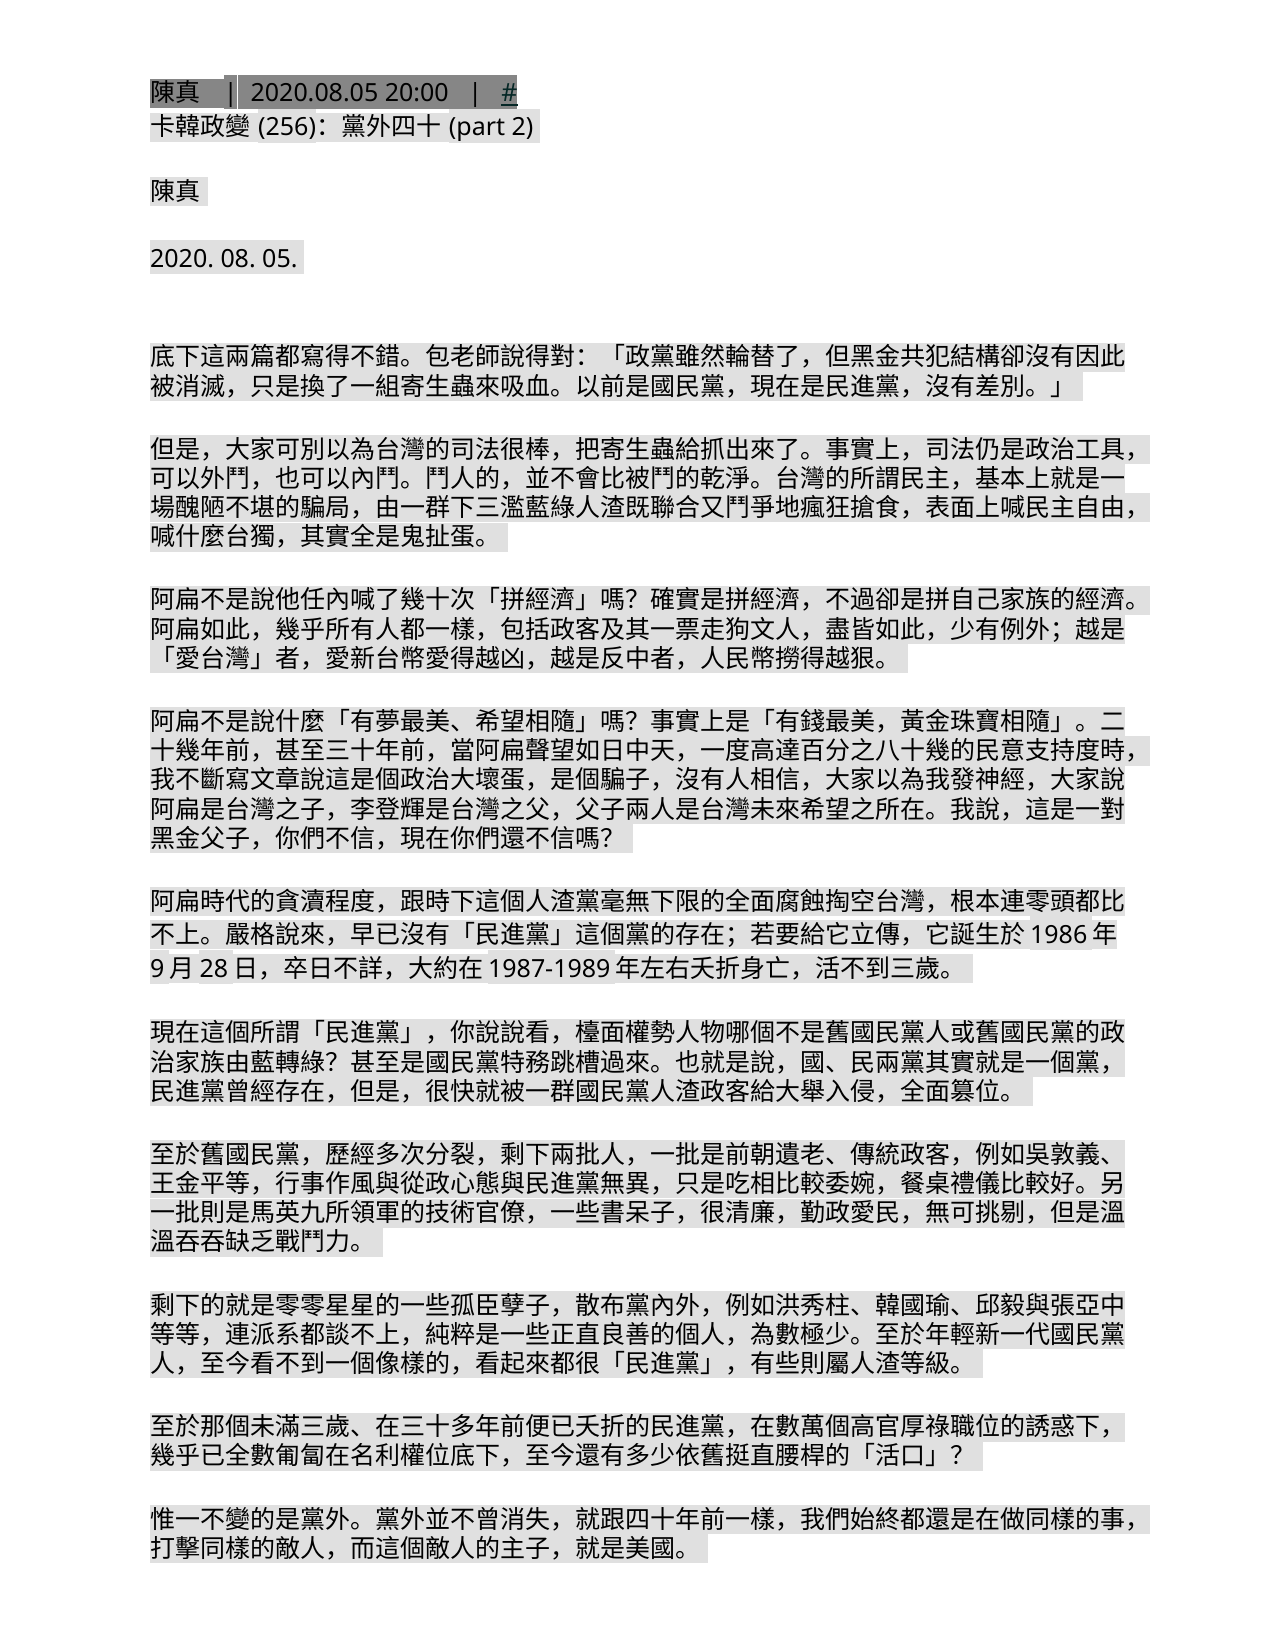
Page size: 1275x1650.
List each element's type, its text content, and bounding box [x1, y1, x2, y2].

text 卡韓政變 (256)：黨外四十 (part 2) 陳真 2020. 08. 05. 底下這兩篇都寫得不錯。包老師說得對：「政黨雖然輪替了，但黑金共犯結構卻沒有因此被消滅，只是換了一組寄生蟲來吸血。以前是國民黨，現在是民進黨，沒有差別。」 但是，大家可別以為台灣的司法很棒，把寄生蟲給抓出來了。事實上，司法仍是政治工具，可以外鬥，也可以內鬥。鬥人的，並不會比被鬥的乾淨。台灣的所謂民主，基本上就是一場醜陋不堪的騙局，由一群下三濫藍綠人渣既聯合又鬥爭地瘋狂搶食，表面上喊民主自由，喊什麼台獨，其實全是鬼扯蛋。 阿扁不是說他任內喊了幾十次「拼經濟」嗎？確實是拼經濟，不過卻是拼自己家族的經濟。阿扁如此，幾乎所有人都一樣，包括政客及其一票走狗文人，盡皆如此，少有例外；越是「愛台灣」者，愛新台幣愛得越凶，越是反中者，人民幣撈得越狠。 阿扁不是說什麼「有夢最美、希望相隨」嗎？事實上是「有錢最美，黃金珠寶相隨」。二十幾年前，甚至三十年前，當阿扁聲望如日中天，一度高達百分之八十幾的民意支持度時，我不斷寫文章說這是個政治大壞蛋，是個騙子，沒有人相信，大家以為我發神經，大家說阿扁是台灣之子，李登輝是台灣之父，父子兩人是台灣未來希望之所在。我說，這是一對黑金父子，你們不信，現在你們還不信嗎？ 阿扁時代的貪瀆程度，跟時下這個人渣黨毫無下限的全面腐蝕掏空台灣，根本連零頭都比不上。嚴格說來，早已沒有「民進黨」這個黨的存在；若要給它立傳，它誕生於1986年9月28日，卒日不詳，大約在1987-1989年左右夭折身亡，活不到三歲。 現在這個所謂「民進黨」，你說說看，檯面權勢人物哪個不是舊國民黨人或舊國民黨的政治家族由藍轉綠？甚至是國民黨特務跳槽過來。也就是說，國、民兩黨其實就是一個黨，民進黨曾經存在，但是，很快就被一群國民黨人渣政客給大舉入侵，全面篡位。 至於舊國民黨，歷經多次分裂，剩下兩批人，一批是前朝遺老、傳統政客，例如吳敦義、王金平等，行事作風與從政心態與民進黨無異，只是吃相比較委婉，餐桌禮儀比較好。另一批則是馬英九所領軍的技術官僚，一些書呆子，很清廉，勤政愛民，無可挑剔，但是溫溫吞吞缺乏戰鬥力。 剩下的就是零零星星的一些孤臣孽子，散布黨內外，例如洪秀柱、韓國瑜、邱毅與張亞中等等，連派系都談不上，純粹是一些正直良善的個人，為數極少。至於年輕新一代國民黨人，至今看不到一個像樣的，看起來都很「民進黨」，有些則屬人渣等級。 至於那個未滿三歲、在三十多年前便已夭折的民進黨，在數萬個高官厚祿職位的誘惑下，幾乎已全數匍匐在名利權位底下，至今還有多少依舊挺直腰桿的「活口」？ 惟一不變的是黨外。黨外並不曾消失，就跟四十年前一樣，我們始終都還是在做同樣的事，打擊同樣的敵人，而這個敵人的主子，就是美國。 半個多世紀來，美國在這島上不斷操弄同樣的政治戲碼，先是吹捧蔣家是「世界民主的燈塔」，藉以大舉消滅、肅清島內親中與左傾勢力；繼而吹捧黑金教父李登輝，捧為「世界民主的典範」，然後反過頭來攻擊當年吹捧上天的蔣家是血腥獨裁者；過去半個世紀推展反共運動，二十幾年來則是進一步擴展為仇中反華運動，洗腦台灣人仇視自己的對岸骨肉同胞，鼓吹兩岸相殘，以打擊其頭號敵人--中國。 歷經黨外四十年，這套醜陋的殖民戲碼從未改變。但我相信，黨外五十之前，勝負終究得做個了結。 ================= 包正豪》我們養的政治家族癌細胞 (節錄) 全文見：https://bit.ly/2EMr3gr 中國時報 2020/08/03 蘇嘉全請辭總統府祕書長的公開聲明，實在讓人搞不清楚到底為什麼他要辭職。因為根據他的聲明，所有的一切都是捕風捉影的誣衊。不管是他本人，或者身為枕邊人的妻子，都謹守份際，清廉自持，完全清白無暇。可以這樣說，如果我們全然信賴曾經擔任過立法院長和總統府祕書長的老牌政治人物蘇嘉全的話，根據公開內容，我完全看不出來，蘇嘉全有任何需要請辭的理由。 但是，存在即合理，蘇嘉全畢竟還是請辭了，所以到底為什麼為什麼請辭呢？ 出事的是蘇嘉全的姪子，但為什麼蘇震清收賄要牽連到叔叔蘇嘉全？要知道此時已經是21世紀，不是那個株連九族瓜蔓抄的時代，當叔叔的沒必要替侄子的行為負連帶責任，就連親生兒子也不用啊！但蘇嘉全還是請辭了，理由是：「造成蔡英文總統的困擾」。 到底困擾什麼？按照蘇嘉全自己說的：「毫無不法，清廉自持」，那對於蔡英文總統能有什麼困擾，應該沒有，但是實際上蔡英文卻毫不遲疑且明快地接受了這份辭呈，完全沒有慰留的話語或動作，所以看起來真的有困擾。 這個困擾來自於政治職位長期被個別家族把持，進而形成地方政治幫派化，然後延伸到中央政治層級。我們應該對這個不陌生，事實上，我們還記憶猶新。 自李登輝總統執政時期，所謂黑金政治便極為猖獗。地方派系與政治家族壟斷地方政治資源，然後向中央進軍，形成從中央到地方一條龍式的尋租共犯結構。地方派系與政治家族在中央的代表，譬如本案當中的蘇嘉全，負責將中央政經資源導向地方，而在地方的派系與家族成員則負責吞食這些資源，再反饋支持派系與家族的中央代表。 曾經我們對這樣的黑金政治非常反感，然後用選票將當時的政府下架，完成台灣政治史上的首次政黨輪替。但很遺憾，執政政黨雖然輪替了，但黑金共犯結構卻沒有因此被消滅，只是換了一組寄生蟲來吸血。以前是國民黨，現在是民進黨，沒有差別。我們也因此了解，政治人物的口號，是不能夠信賴的。嘴上天花亂墜，承諾如同白菜一般甩賣，但實際上沒有什麼不同。我們的政治人物是一群騙子的集合體。愈是標榜自己清廉的，愈讓人噁心，因為他們言行不符，以欺騙說謊為能事。(餘略) =================== 邱毅『談天論地話縱橫』 2020. 08. 04. 最近台灣爆發的立委集體貪污弊案，不是來自那個人的揭弊或爆料，而是源於大蘇與小蘇的政治鬥爭。 大蘇和小蘇都來自台灣最南端的屏東，大蘇是蘇貞昌，早年擔任過屏東縣長，現在是行政院長。小蘇指蘇嘉全，他也做過屏東縣長、立法院長，現在是蔡英文的秘書長。就與蔡英文的關係來看，小蘇勝過大蘇，但若論行政權力，則大蘇勝過小蘇。 蔡英文已進入第二個任期，沒有再連任的可能，小蘇志在接班，必須先拿下行政院長。大蘇雖然老了，但野心還是很大，他想保住行政院長，再徐圖大位。兩人間一搶一守，慘烈的政治鬥爭就登場了。 大蘇沒有兒子，他未來希望放在女兒身上，小蘇鬥大蘇，就從大蘇的兩個女兒下手，於是蘇巧慧和蘇巧純的黑資料，就神秘的被送出去了。 小蘇家族在屏東號稱「蘇百億」，金山銀山吃銅吃鐵，而小蘇家族的接班人是蘇震清，他是蘇嘉全大哥的兒子，現在是立委，準備在後年拿下屏東縣長。大蘇有行政資源，檢調都在他手裡，小蘇家族的黑資料又多，鬥爭的題材隨手可得，於是蘇嘉全的姪子、外甥、女婿、女兒，相繼被爆出黑幕。 SOGO案引發的立委集體貪污是這波政治鬥爭的高潮，很多人很納悶，蘇震清為何獨拿2000萬，他本不應有這麼高的政治行情。明眼人知道，這2000萬是給蘇嘉全和蘇震清叔侄的。蔡英文清楚，大蘇已經留了顏面，小蘇該知所進退了。所以，案子一爆發，小蘇火速請辭，蔡英文立馬批准，而且不到一天就由李大維接任。 李大維是老藍男，沒有地方實力，對大蘇沒有一丁點威脅，蘇震清收押，蘇嘉全下台，小蘇的接班夢碎，更別説要搶行政院長了。至此，大蘇全面勝利，所以薑還是老的辣！ 國民黨和時代力量成了這波政治鬥爭的陪葬品，因為被收押的兩人中，廖國棟是前任黨團總召，陳超明是國民黨優勢區苗栗的立委，受創當然很重。時代力量更糟，現任黨主席徐永明涉案，而且醜態畢露，形象全失，全黨將一起陪葬。 大蘇的政治鬥爭堪稱「一石三鳥」，但其鬥爭效果能如此之好，得力於人性的貪婪，証明「權力使人腐化，絕對權力使人絕對腐化」，政治叢林中顛撲不破的真理，在這個事件中得到充分的驗證。 [150, 109, 1125, 1563]
text 陳真 | 2020.08.05 20:00 | # [150, 75, 1125, 109]
